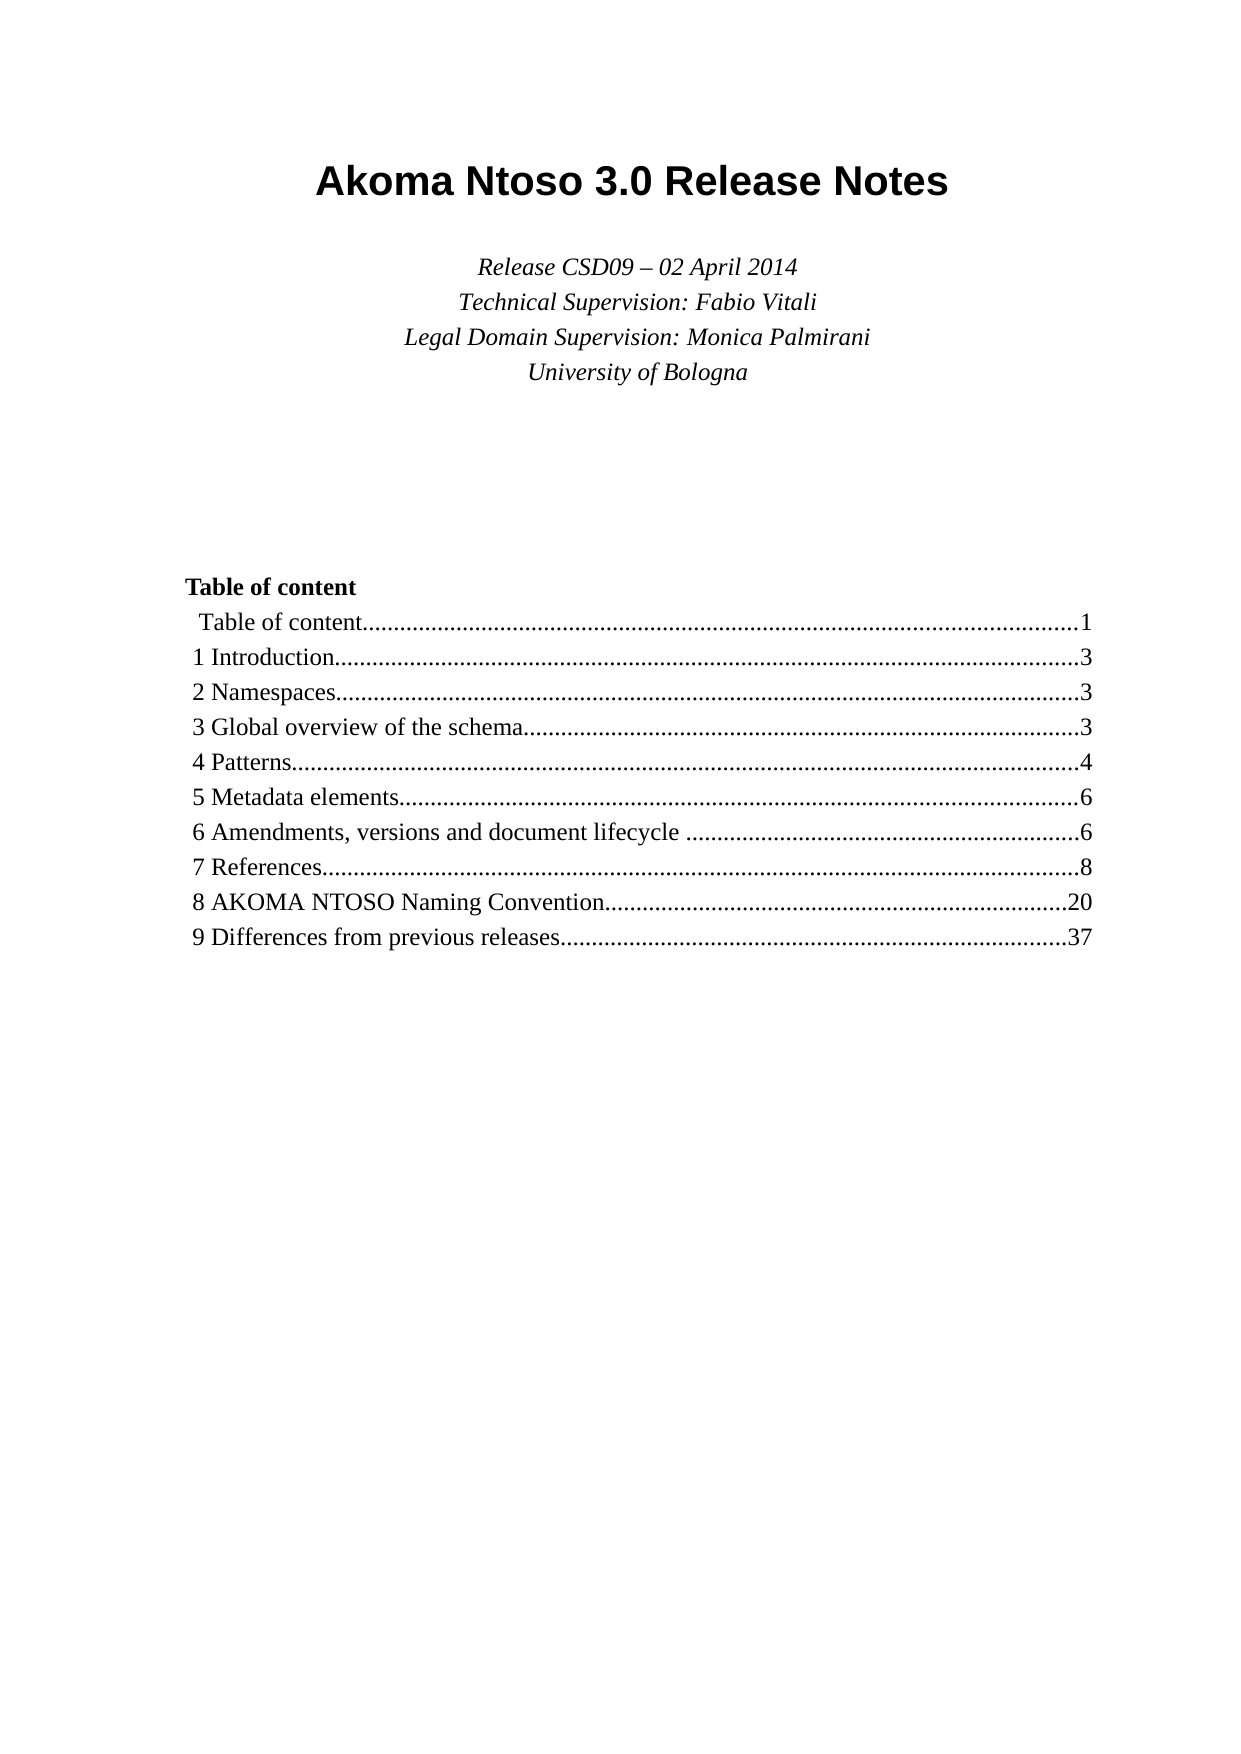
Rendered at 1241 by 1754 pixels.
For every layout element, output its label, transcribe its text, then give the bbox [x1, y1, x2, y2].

text 5 Metadata elements 6 [192, 782, 1092, 811]
title Akoma Ntoso 3.0 Release Notes [148, 156, 1092, 204]
text 7 References 8 [192, 852, 1092, 881]
text 4 Patterns 4 [192, 747, 1092, 776]
text 1 Introduction 3 [192, 642, 1092, 671]
text 9 Differences from previous releases 37 [192, 922, 1092, 951]
text Table of content 1 [192, 607, 1092, 636]
text 8 AKOMA NTOSO Naming Convention 20 [192, 887, 1092, 916]
text Release CSD09 – 02 April 2014 [148, 252, 1092, 281]
text 2 Namespaces 3 [192, 677, 1092, 706]
text Technical Supervision: Fabio Vitali [148, 287, 1092, 316]
subtitle Table of content [148, 572, 1092, 601]
text Legal Domain Supervision: Monica Palmirani [148, 322, 1092, 351]
text University of Bologna [148, 357, 1092, 386]
text 3 Global overview of the schema 3 [192, 712, 1092, 741]
text 6 Amendments, versions and document lifecycle 6 [192, 817, 1092, 846]
